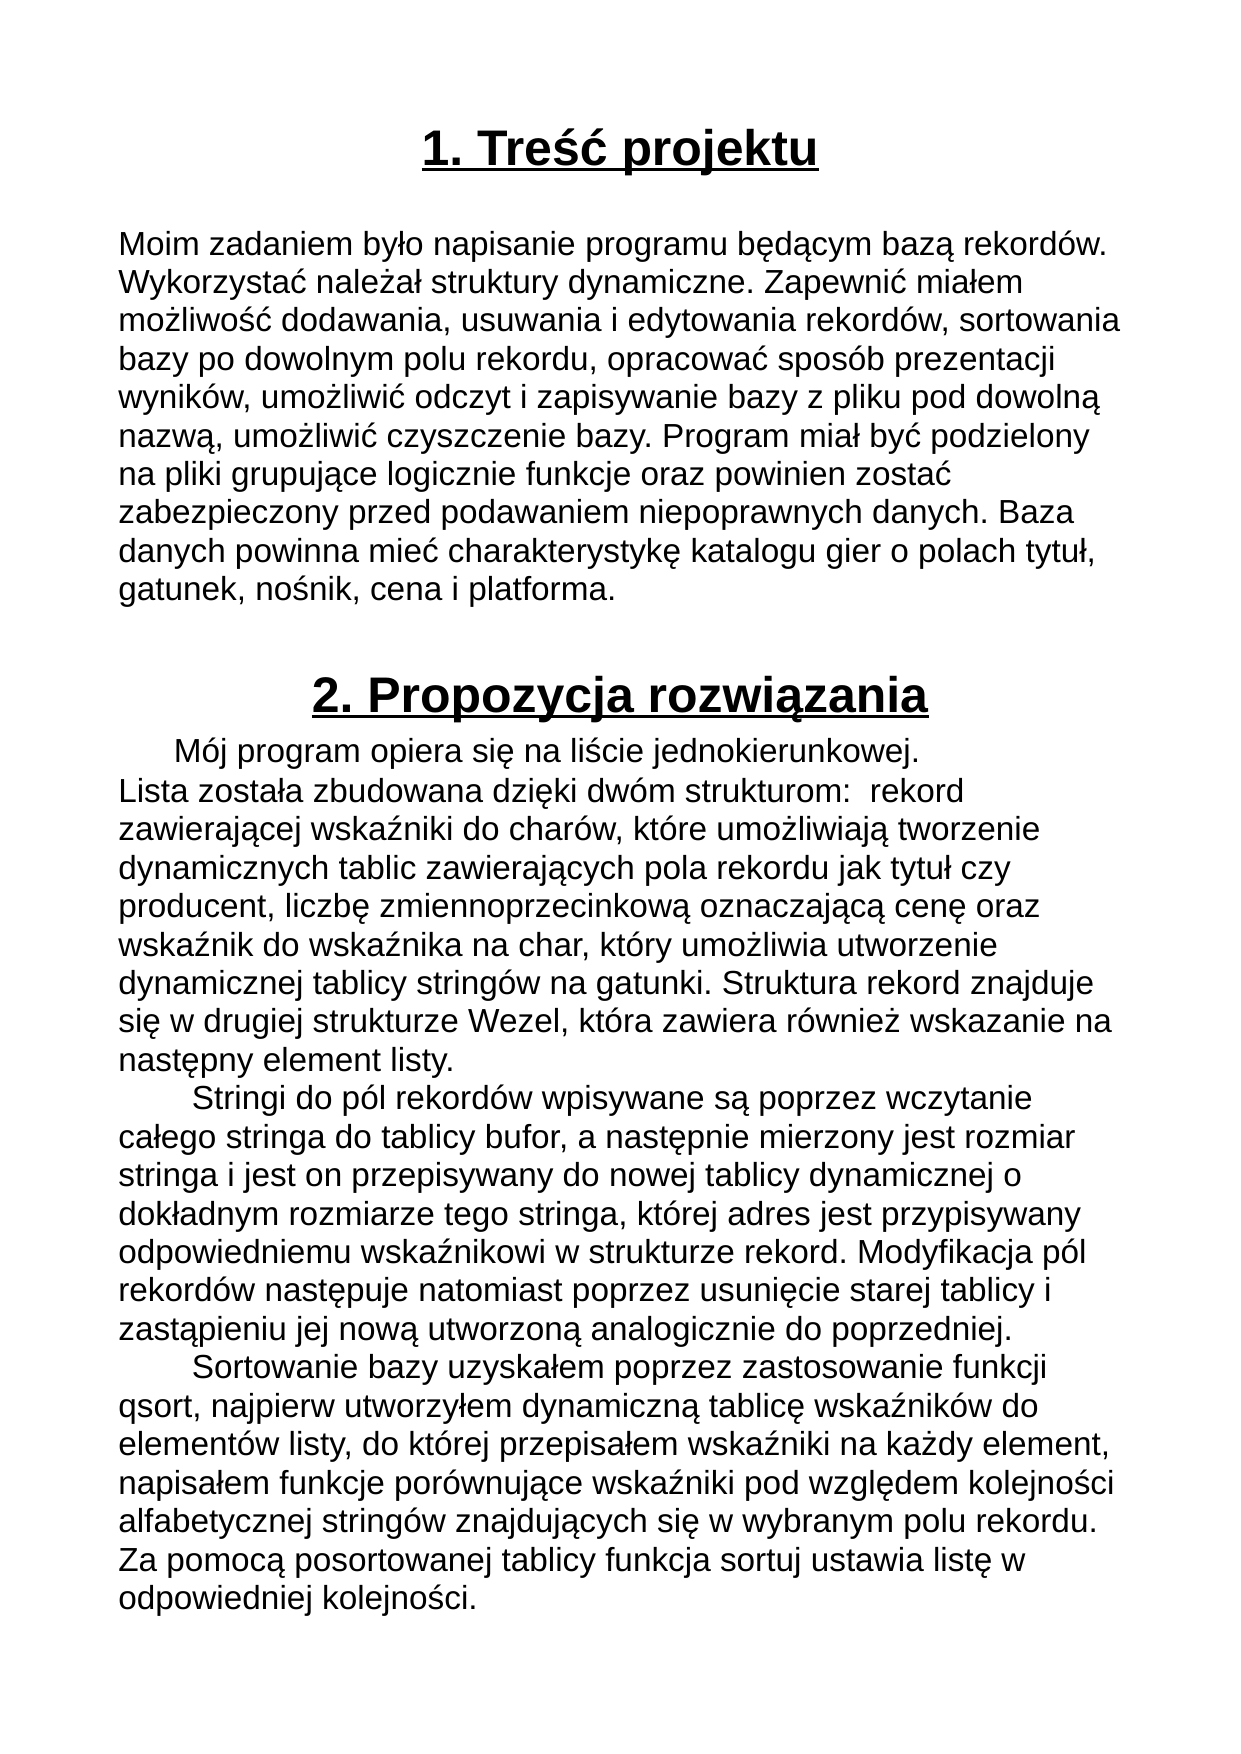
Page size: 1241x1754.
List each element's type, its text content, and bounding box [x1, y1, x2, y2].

text Moim zadaniem było napisanie programu będącym bazą rekordów. Wykorzystać należał struktury dynamiczne. Zapewnić miałem możliwość dodawania, usuwania i edytowania rekordów, sortowania bazy po dowolnym polu rekordu, opracować sposób prezentacji wyników, umożliwić odczyt i zapisywanie bazy z pliku pod dowolną nazwą, umożliwić czyszczenie bazy. Program miał być podzielony na pliki grupujące logicznie funkcje oraz powinien zostać zabezpieczony przed podawaniem niepoprawnych danych. Baza danych powinna mieć charakterystykę katalogu gier o polach tytuł, gatunek, nośnik, cena i platforma. [118, 223, 1122, 608]
text Mój program opiera się na liście jednokierunkowej. [118, 723, 1122, 771]
text Stringi do pól rekordów wpisywane są poprzez wczytanie całego stringa do tablicy bufor, a następnie mierzony jest rozmiar stringa i jest on przepisywany do nowej tablicy dynamicznej o dokładnym rozmiarze tego stringa, której adres jest przypisywany odpowiedniemu wskaźnikowi w strukturze rekord. Modyfikacja pól rekordów następuje natomiast poprzez usunięcie starej tablicy i zastąpieniu jej nową utworzoną analogicznie do poprzedniej. [118, 1078, 1122, 1347]
text 1. Treść projektu [118, 118, 1122, 176]
text 2. Propozycja rozwiązania [118, 665, 1122, 723]
text Lista została zbudowana dzięki dwóm strukturom: rekord zawierającej wskaźniki do charów, które umożliwiają tworzenie dynamicznych tablic zawierających pola rekordu jak tytuł czy producent, liczbę zmiennoprzecinkową oznaczającą cenę oraz wskaźnik do wskaźnika na char, który umożliwia utworzenie dynamicznej tablicy stringów na gatunki. Struktura rekord znajduje się w drugiej strukturze Wezel, która zawiera również wskazanie na następny element listy. [118, 771, 1122, 1078]
text Sortowanie bazy uzyskałem poprzez zastosowanie funkcji qsort, najpierw utworzyłem dynamiczną tablicę wskaźników do elementów listy, do której przepisałem wskaźniki na każdy element, napisałem funkcje porównujące wskaźniki pod względem kolejności alfabetycznej stringów znajdujących się w wybranym polu rekordu. Za pomocą posortowanej tablicy funkcja sortuj ustawia listę w odpowiedniej kolejności. [118, 1347, 1122, 1616]
